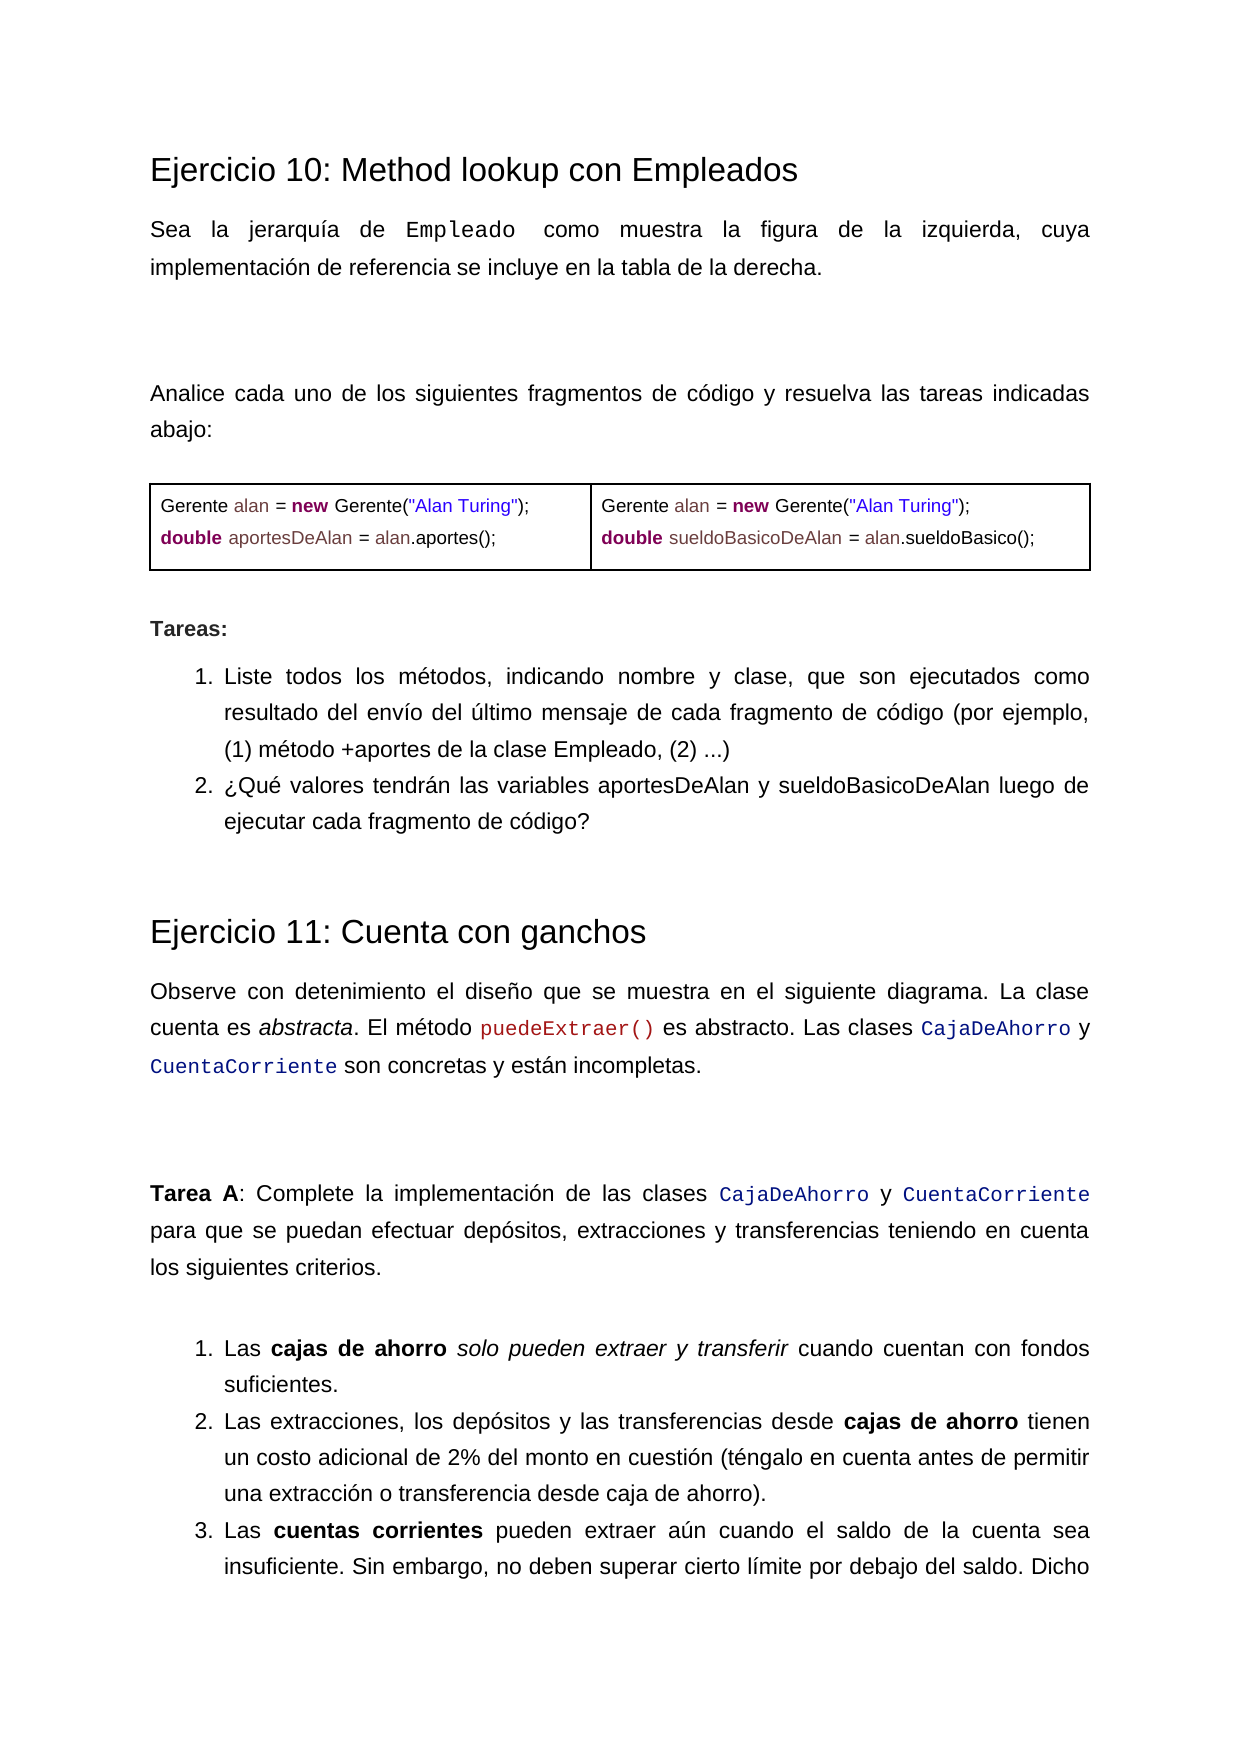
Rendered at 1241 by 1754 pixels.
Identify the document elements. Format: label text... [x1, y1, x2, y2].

text Observe con detenimiento el diseño que se muestra en el siguiente diagrama. La clase cuenta es abstracta. El método puedeExtraer() es abstracto. Las clases CajaDeAhorro y CuentaCorriente son concretas y están incompletas. [150, 978, 1090, 1079]
subtitle Ejercicio 11: Cuenta con ganchos [150, 912, 1090, 951]
list Liste todos los métodos, indicando nombre y clase, que son ejecutados como resultado del envío del último mensaje de cada fragmento de código (por ejemplo, (1) método +aportes de la clase Empleado, (2) ...) [194, 663, 1090, 762]
table_header Gerente alan = new Gerente("Alan Turing"); double sueldoBasicoDeAlan = alan.sueldoBasico(); [592, 485, 1089, 569]
list ¿Qué valores tendrán las variables aportesDeAlan y sueldoBasicoDeAlan luego de ejecutar cada fragmento de código? [194, 772, 1090, 834]
list Las extracciones, los depósitos y las transferencias desde cajas de ahorro tienen un costo adicional de 2% del monto en cuestión (téngalo en cuenta antes de permitir una extracción o transferencia desde caja de ahorro). [194, 1408, 1090, 1507]
text Tareas: [150, 616, 1090, 641]
text Analice cada uno de los siguientes fragmentos de código y resuelva las tareas indicadas abajo: [150, 380, 1090, 442]
list Las cajas de ahorro solo pueden extraer y transferir cuando cuentan con fondos suficientes. [194, 1335, 1090, 1398]
text Tarea A: Complete la implementación de las clases CajaDeAhorro y CuentaCorriente para que se puedan efectuar depósitos, extracciones y transferencias teniendo en cuenta los siguientes criterios. [150, 1180, 1090, 1280]
text Sea la jerarquía de Empleado como muestra la figura de la izquierda, cuya implementación de referencia se incluye en la tabla de la derecha. [150, 216, 1090, 280]
subtitle Ejercicio 10: Method lookup con Empleados [150, 150, 1090, 188]
list Las cuentas corrientes pueden extraer aún cuando el saldo de la cuenta sea insuficiente. Sin embargo, no deben superar cierto límite por debajo del saldo. Dicho [194, 1517, 1090, 1579]
table_header Gerente alan = new Gerente("Alan Turing"); double aportesDeAlan = alan.aportes(); [151, 485, 590, 569]
